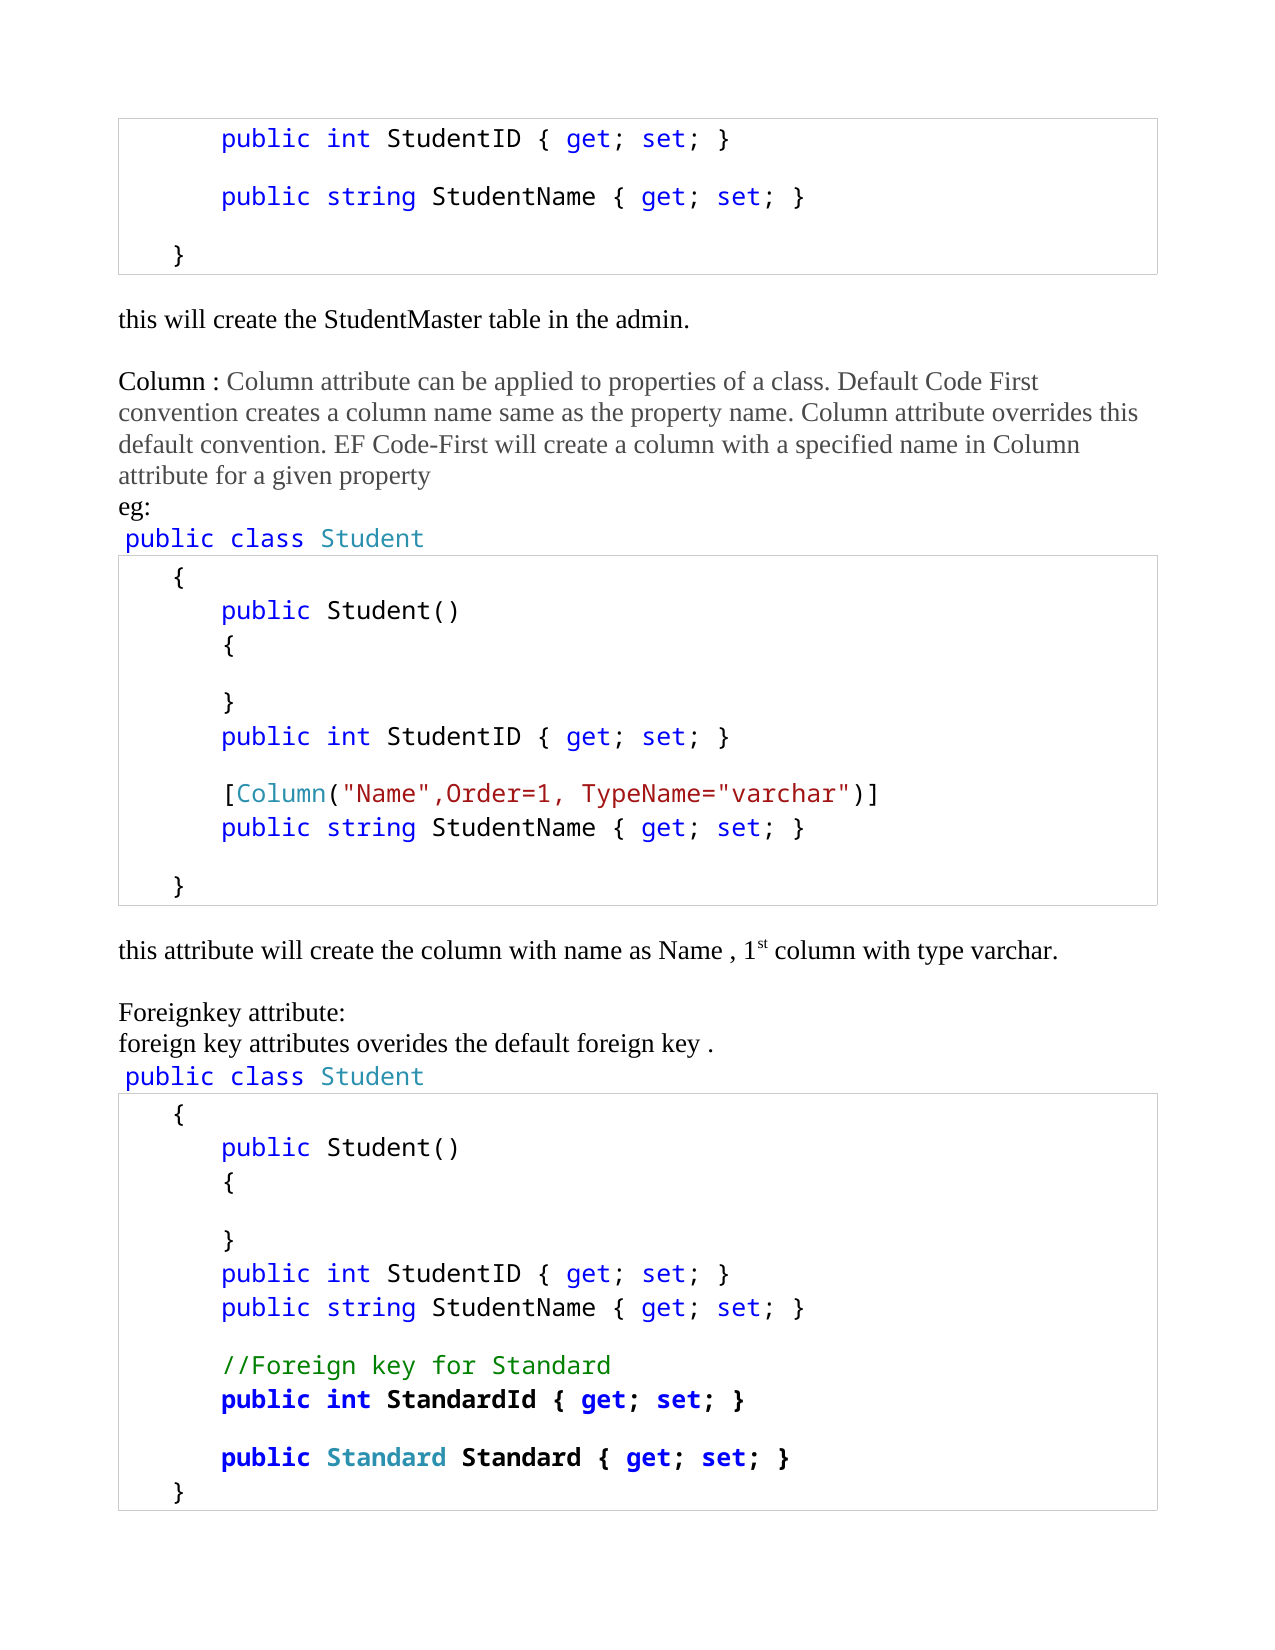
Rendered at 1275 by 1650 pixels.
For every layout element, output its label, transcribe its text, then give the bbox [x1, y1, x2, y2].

text this will create the StudentMaster table in the admin. [118, 303, 1157, 334]
text //Foreign key for Standard [119, 1344, 1157, 1378]
text { [119, 623, 1157, 660]
text } [119, 1219, 1157, 1253]
text foreign key attributes overides the default foreign key . [118, 1028, 1157, 1059]
text public int StudentID { get; set; } [119, 715, 1157, 752]
text } [119, 681, 1157, 715]
text public Student() [119, 589, 1157, 623]
text public string StudentName { get; set; } [119, 807, 1157, 844]
text } [119, 864, 1157, 905]
text public class Student [118, 1059, 1157, 1093]
text Column : Column attribute can be applied to properties of a class. Default Code First convention creates a column name same as the property name. Column attribute overrides this default convention. EF Code-First will create a column with a specified name in Column attribute for a given property [118, 365, 1157, 490]
text public class Student [118, 521, 1157, 555]
text } [119, 233, 1157, 274]
text { [119, 1161, 1157, 1198]
text { [119, 1094, 1157, 1127]
text Foreignkey attribute: [118, 996, 1157, 1028]
text eg: [118, 490, 1157, 521]
text public int StudentID { get; set; } [119, 119, 1157, 155]
text public int StudentID { get; set; } [119, 1253, 1157, 1287]
text [Column("Name",Order=1, TypeName="varchar")] [119, 773, 1157, 807]
text public int StandardId { get; set; } [119, 1378, 1157, 1416]
text public Student() [119, 1127, 1157, 1161]
text } [119, 1470, 1157, 1510]
text public string StudentName { get; set; } [119, 1287, 1157, 1324]
text public string StudentName { get; set; } [119, 176, 1157, 213]
text public Standard Standard { get; set; } [119, 1436, 1157, 1470]
text this attribute will create the column with name as Name , 1st column with type varchar. [118, 934, 1157, 965]
text { [119, 556, 1157, 589]
